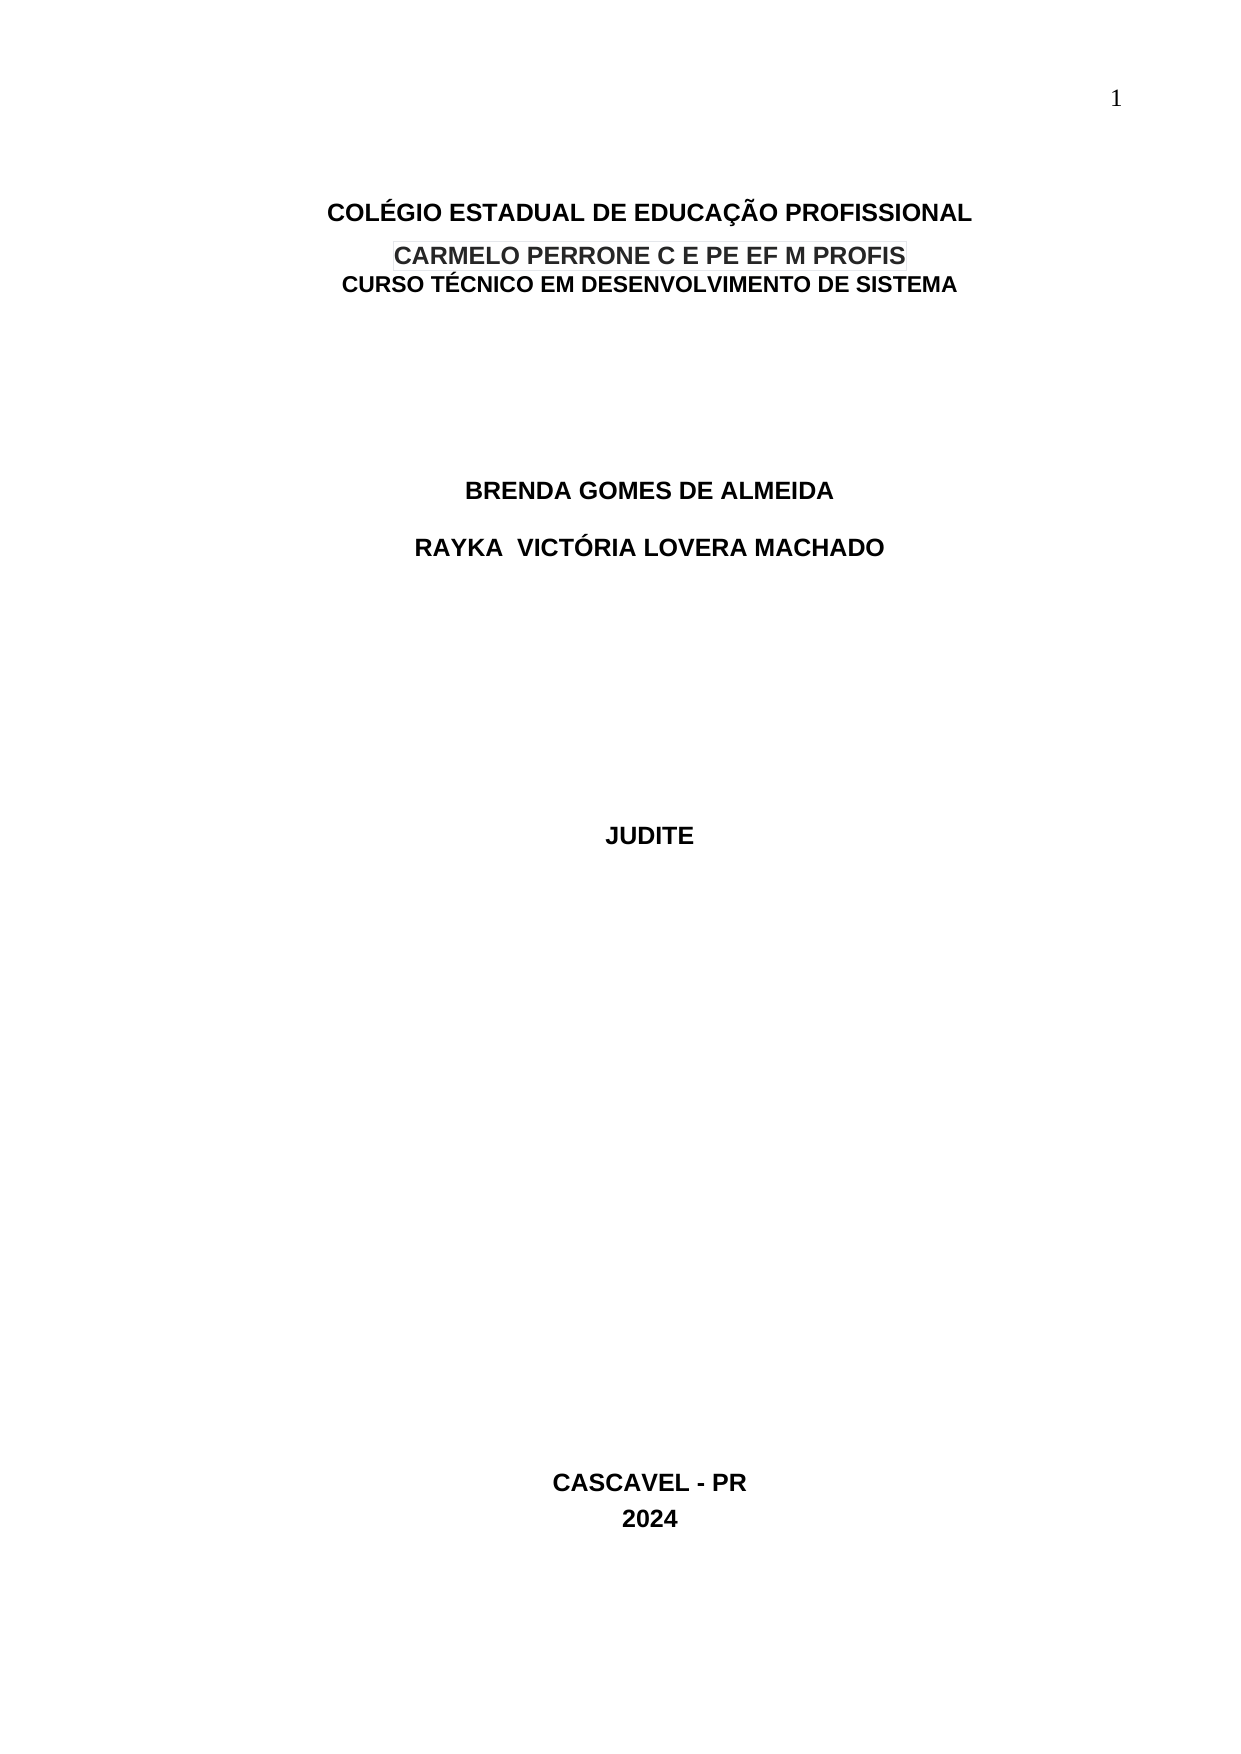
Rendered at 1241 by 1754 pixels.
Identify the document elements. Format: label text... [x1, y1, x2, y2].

text COLÉGIO ESTADUAL DE EDUCAÇÃO PROFISSIONAL [177, 198, 1122, 226]
text JUDITE [177, 821, 1122, 850]
text RAYKA VICTÓRIA LOVERA MACHADO [177, 533, 1122, 562]
text CASCAVEL - PR [177, 1468, 1122, 1497]
text CARMELO PERRONE C E PE EF M PROFIS [394, 242, 906, 270]
text 2024 [177, 1504, 1122, 1532]
text [907, 241, 1122, 271]
text CURSO TÉCNICO EM DESENVOLVIMENTO DE SISTEMA [177, 271, 1122, 297]
text [177, 241, 393, 271]
text BRENDA GOMES DE ALMEIDA [177, 476, 1122, 505]
